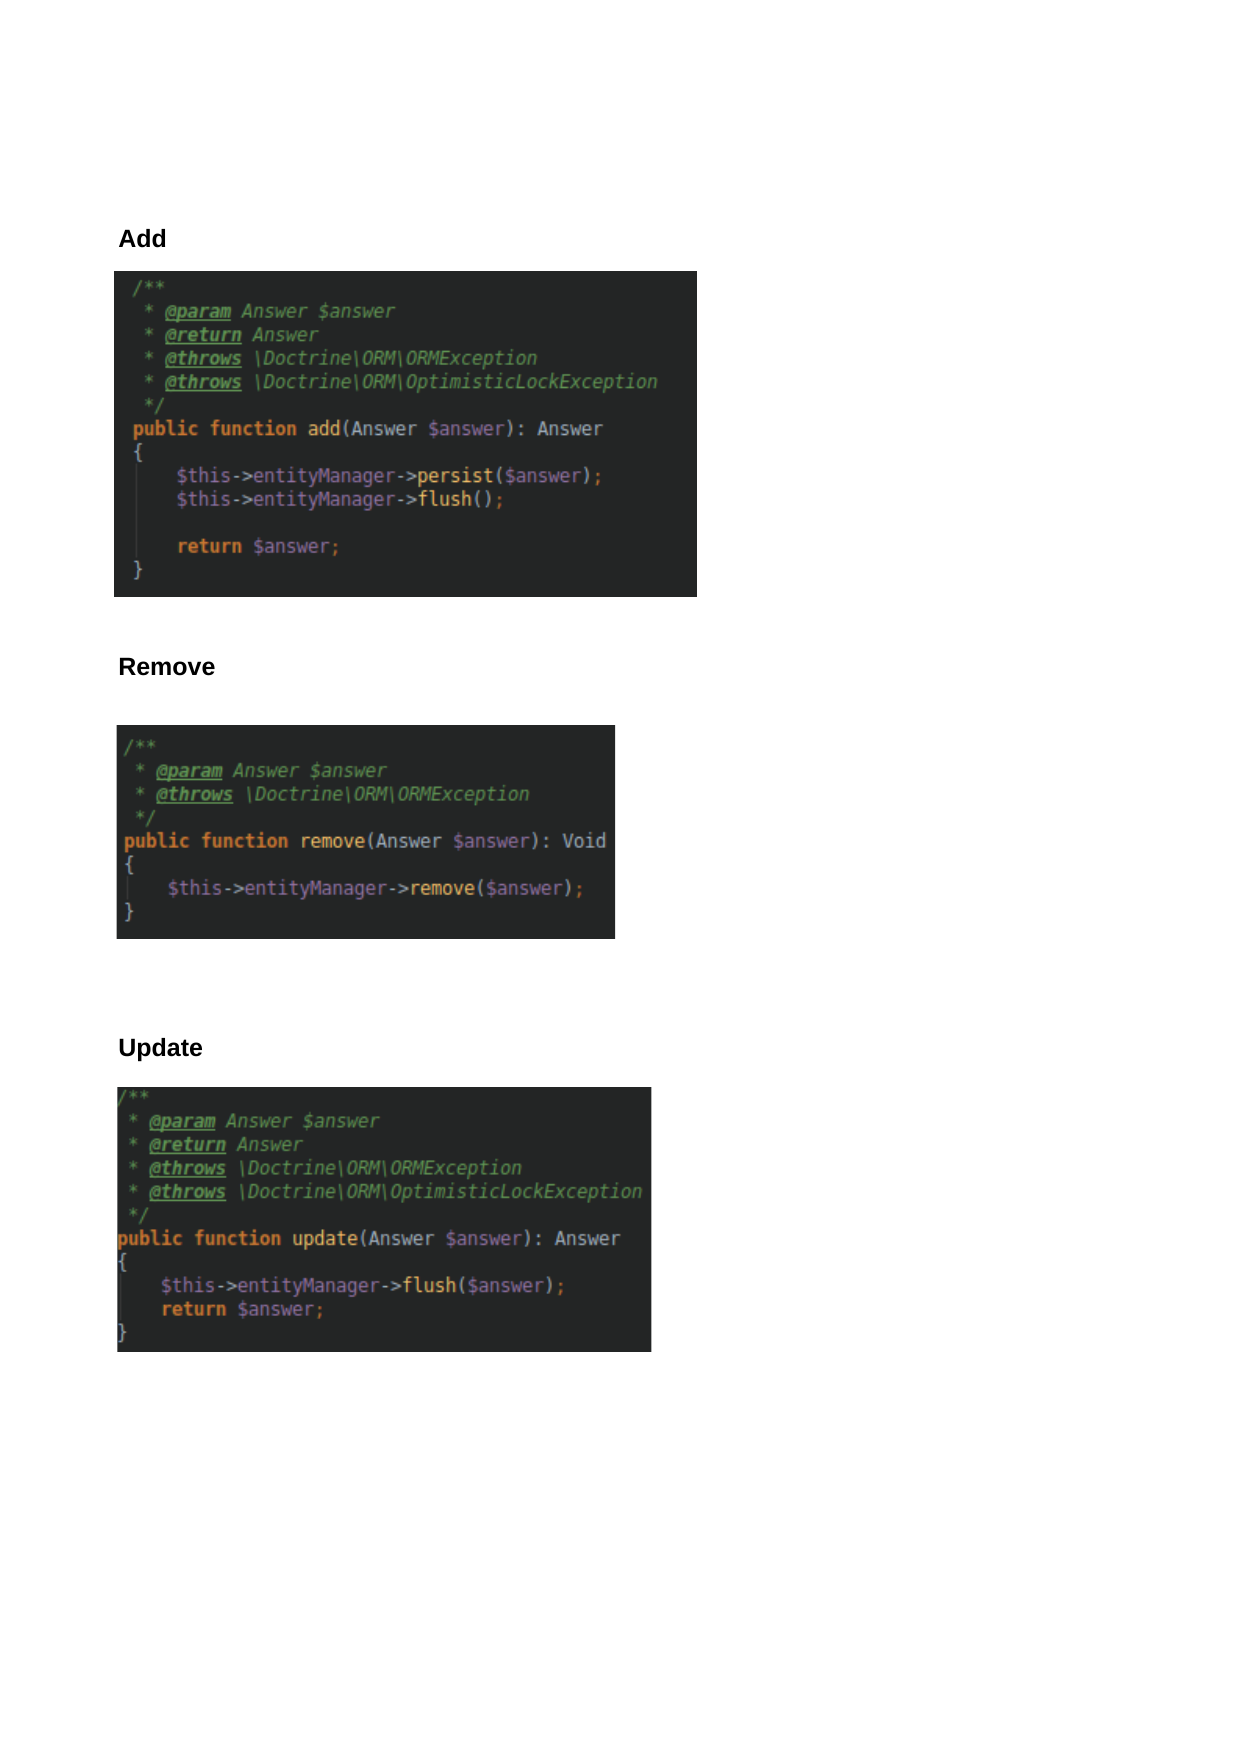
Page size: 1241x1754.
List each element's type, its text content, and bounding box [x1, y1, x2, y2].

text Update [118, 1033, 1122, 1062]
text Remove [118, 652, 1122, 681]
text Add [118, 224, 1122, 253]
picture [116, 725, 615, 939]
picture [114, 271, 697, 597]
picture [117, 1087, 652, 1352]
